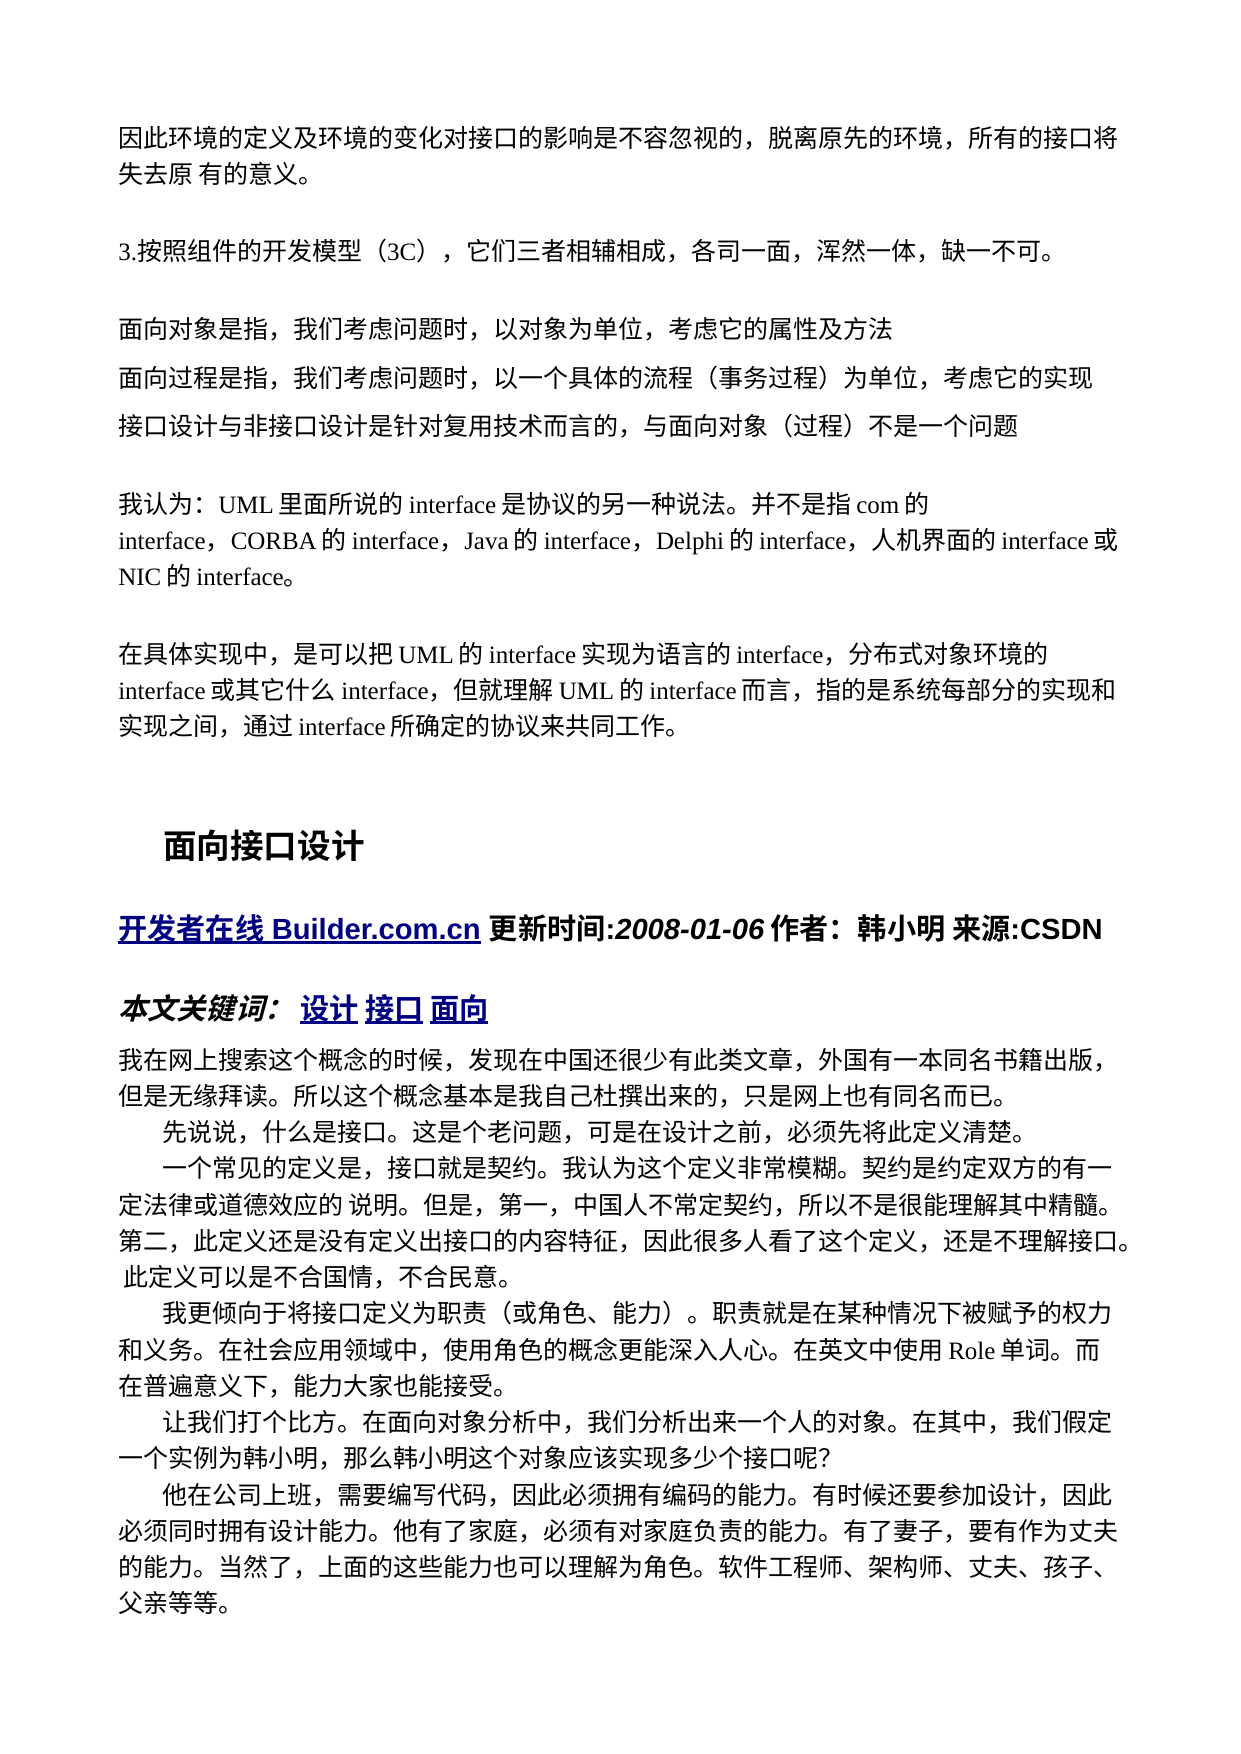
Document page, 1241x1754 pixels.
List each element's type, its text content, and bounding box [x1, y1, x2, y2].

text 他在公司上班，需要编写代码，因此必须拥有编码的能力。有时候还要参加设计，因此必须同时拥有设计能力。他有了家庭，必须有对家庭负责的能力。有了妻子，要有作为丈夫的能力。当然了，上面的这些能力也可以理解为角色。软件工程师、架构师、丈夫、孩子、父亲等等。 [118, 1475, 1122, 1620]
text 接口设计与非接口设计是针对复用技术而言的，与面向对象（过程）不是一个问题 [118, 407, 1122, 443]
text 我认为：UML里面所说的interface是协议的另一种说法。并不是指com的interface，CORBA的interface，Java的interface，Delphi的interface，人机界面的interface或NIC的interface。 [118, 456, 1122, 593]
text 2.设计接口的另一个不可忽视的因素是接口所处的环境(context,environment)，系统论的观点：环境是系统要素所处的空 间与外部影响因素的总和。任何接口都是在一定的环境中产生的。因此环境的定义及环境的变化对接口的影响是不容忽视的，脱离原先的环境，所有的接口将失去原 有的意义。 [118, 118, 1122, 191]
text 在具体实现中，是可以把UML的interface实现为语言的interface，分布式对象环境的interface或其它什么 interface，但就理解UML的interface而言，指的是系统每部分的实现和实现之间，通过interface所确定的协议来共同工作。 [118, 606, 1122, 743]
text 面向过程是指，我们考虑问题时，以一个具体的流程（事务过程）为单位，考虑它的实现 [118, 358, 1122, 394]
subtitle 开发者在线 Builder.com.cn 更新时间:2008-01-06作者：韩小明 来源:CSDN [118, 905, 1122, 948]
text 3.按照组件的开发模型（3C），它们三者相辅相成，各司一面，浑然一体，缺一不可。 [118, 203, 1122, 268]
text 先说说，什么是接口。这是个老问题，可是在设计之前，必须先将此定义清楚。 [118, 1113, 1122, 1149]
text 面向对象是指，我们考虑问题时，以对象为单位，考虑它的属性及方法 [118, 281, 1122, 346]
text 让我们打个比方。在面向对象分析中，我们分析出来一个人的对象。在其中，我们假定一个实例为韩小明，那么韩小明这个对象应该实现多少个接口呢？ [118, 1403, 1122, 1475]
text 我更倾向于将接口定义为职责（或角色、能力）。职责就是在某种情况下被赋予的权力和义务。在社会应用领域中，使用角色的概念更能深入人心。在英文中使用Role单词。而在普遍意义下，能力大家也能接受。 [118, 1294, 1122, 1403]
text 我在网上搜索这个概念的时候，发现在中国还很少有此类文章，外国有一本同名书籍出版，但是无缘拜读。所以这个概念基本是我自己杜撰出来的，只是网上也有同名而已。 [118, 1040, 1122, 1113]
subtitle 本文关键词： 设计 接口 面向 [118, 985, 1122, 1028]
text 一个常见的定义是，接口就是契约。我认为这个定义非常模糊。契约是约定双方的有一定法律或道德效应的 说明。但是，第一，中国人不常定契约，所以不是很能理解其中精髓。第二，此定义还是没有定义出接口的内容特征，因此很多人看了这个定义，还是不理解接口。 此定义可以是不合国情，不合民意。 [118, 1149, 1122, 1294]
subtitle 面向接口设计 [118, 781, 1122, 868]
